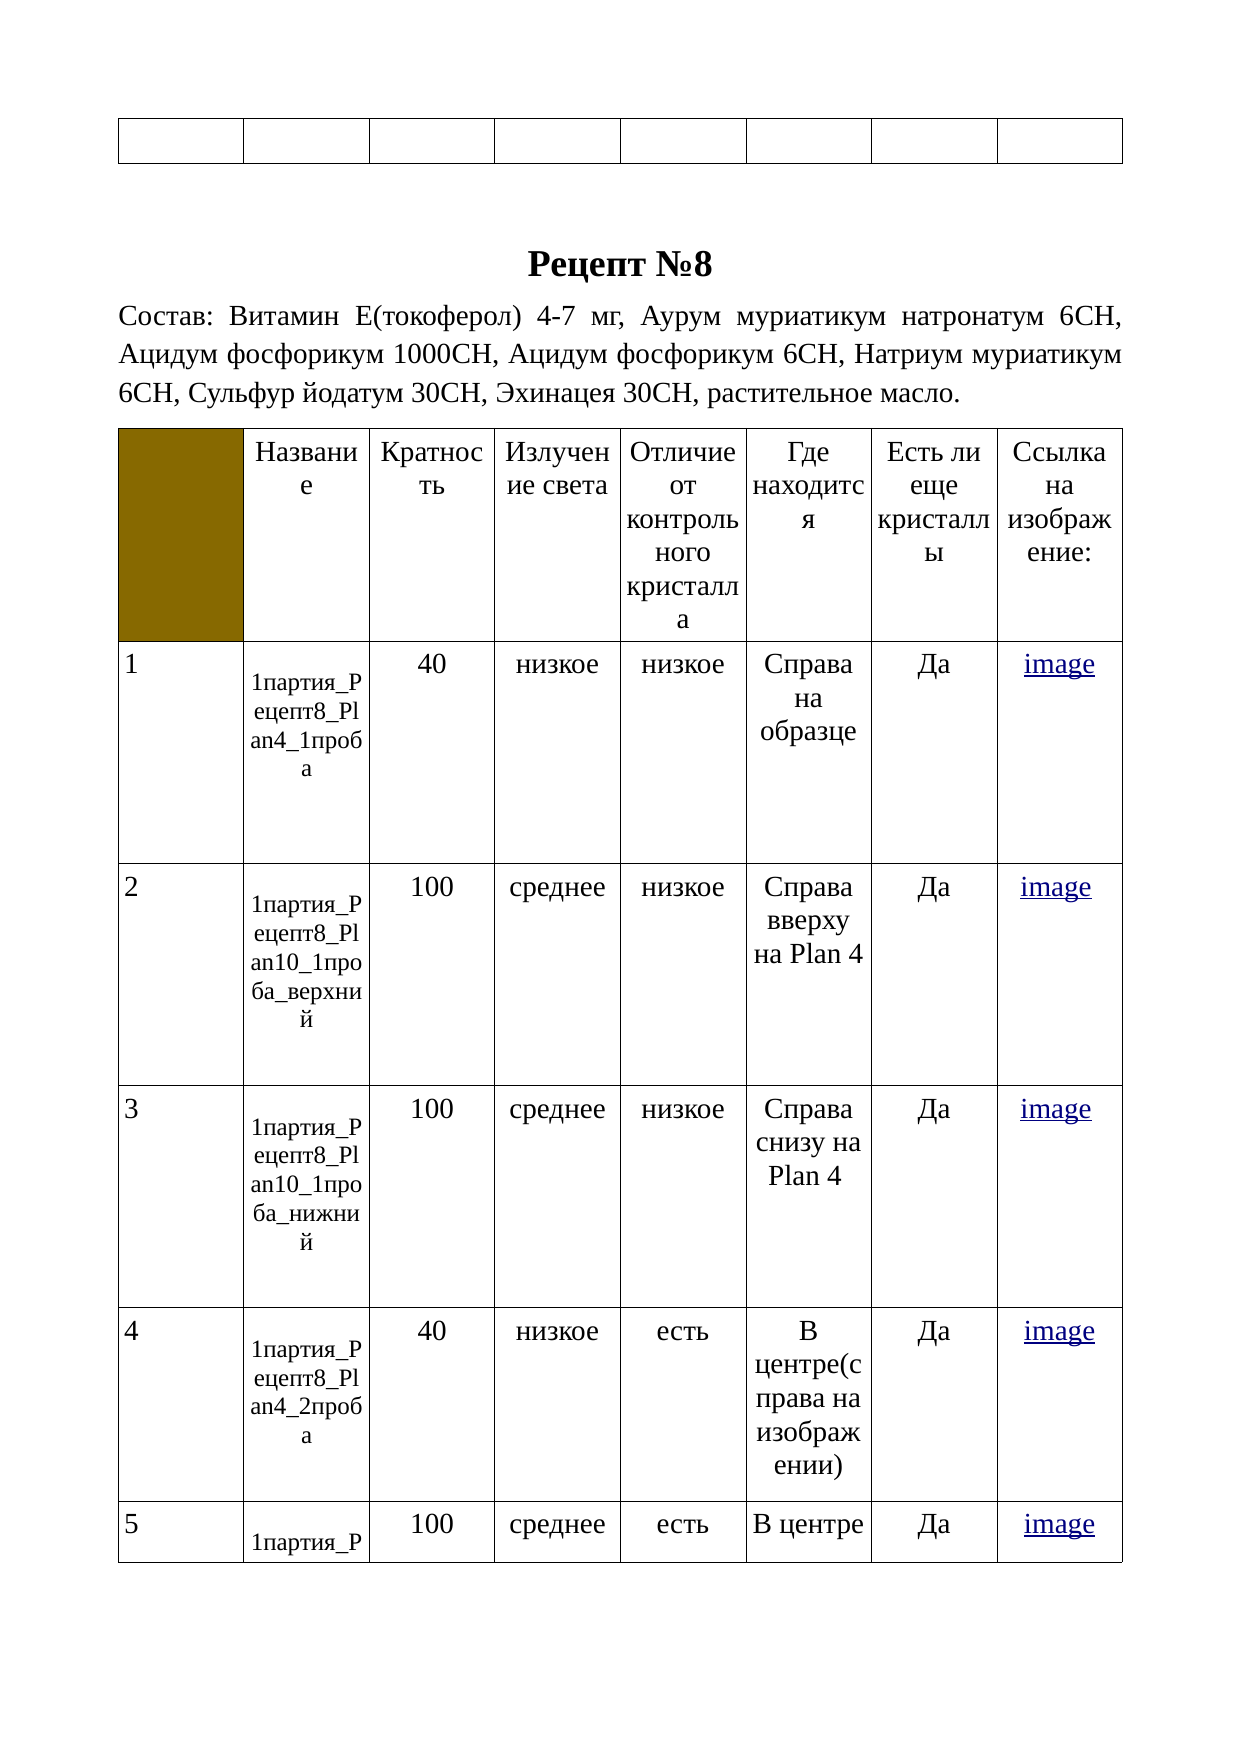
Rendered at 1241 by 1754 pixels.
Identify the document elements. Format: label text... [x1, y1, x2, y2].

table_cell есть [621, 1502, 746, 1562]
table_cell image [998, 1502, 1122, 1562]
table_cell Справа вверху на Plan 4 [747, 864, 871, 1085]
table_header Отличие от контрольного кристалла [621, 429, 746, 641]
table_cell Да [872, 642, 997, 863]
table_header Название [244, 429, 369, 641]
table_cell [872, 119, 997, 163]
table_cell 1 [119, 642, 243, 863]
table_cell 5 [119, 1502, 243, 1562]
table_cell [119, 119, 243, 163]
table_cell Да [872, 1086, 997, 1307]
table_cell есть [621, 1308, 746, 1501]
table_cell 3 [119, 1086, 243, 1307]
table_cell [370, 119, 494, 163]
table_cell В центре [747, 1502, 871, 1562]
table_header Излучение света [495, 429, 620, 641]
table_cell 100 [370, 864, 494, 1085]
table_cell [244, 119, 369, 163]
table_cell 4 [119, 1308, 243, 1501]
table_cell [495, 119, 620, 163]
table_cell 1партия_Р [244, 1502, 369, 1562]
subtitle Рецепт №8 [118, 241, 1122, 285]
table_header [119, 429, 243, 641]
table_cell image [998, 642, 1122, 863]
table_cell image [998, 1086, 1122, 1307]
table_header Есть ли еще кристаллы [872, 429, 997, 641]
table_cell низкое [495, 642, 620, 863]
table_cell 100 [370, 1502, 494, 1562]
table_header Где находится [747, 429, 871, 641]
table_cell image [998, 864, 1122, 1085]
table_cell Справа снизу на Plan 4 [747, 1086, 871, 1307]
table_cell 2 [119, 864, 243, 1085]
table_cell 40 [370, 1308, 494, 1501]
table_cell низкое [495, 1308, 620, 1501]
table_cell image [998, 1308, 1122, 1501]
table_header Кратность [370, 429, 494, 641]
table_cell низкое [621, 1086, 746, 1307]
table_cell среднее [495, 864, 620, 1085]
table_cell Да [872, 864, 997, 1085]
table_cell 1партия_Рецепт8_Plan4_1проба [244, 642, 369, 863]
table_cell 1партия_Рецепт8_Plan10_1проба_нижний [244, 1086, 369, 1307]
table_cell [747, 119, 871, 163]
table_header Ссылка на изображение: [998, 429, 1122, 641]
table_cell 100 [370, 1086, 494, 1307]
table_cell 1партия_Рецепт8_Plan10_1проба_верхний [244, 864, 369, 1085]
table_cell низкое [621, 642, 746, 863]
table_cell В центре(справа на изображении) [747, 1308, 871, 1501]
table_cell [998, 119, 1122, 163]
table_cell [621, 119, 746, 163]
text Состав: Витамин E(токоферол) 4-7 мг, Аурум муриатикум натронатум 6CH, Ацидум фосфорикум 1000CH, Ацидум фосфорикум 6CH, Натриум муриатикум 6CH, Сульфур йодатум 30CH, Эхинацея 30CH, растительное масло. [118, 298, 1122, 408]
table_cell среднее [495, 1502, 620, 1562]
table_cell Справа на образце [747, 642, 871, 863]
table_cell Да [872, 1502, 997, 1562]
table_cell Да [872, 1308, 997, 1501]
table_cell низкое [621, 864, 746, 1085]
table_cell 1партия_Рецепт8_Plan4_2проба [244, 1308, 369, 1501]
table_cell 40 [370, 642, 494, 863]
table_cell среднее [495, 1086, 620, 1307]
